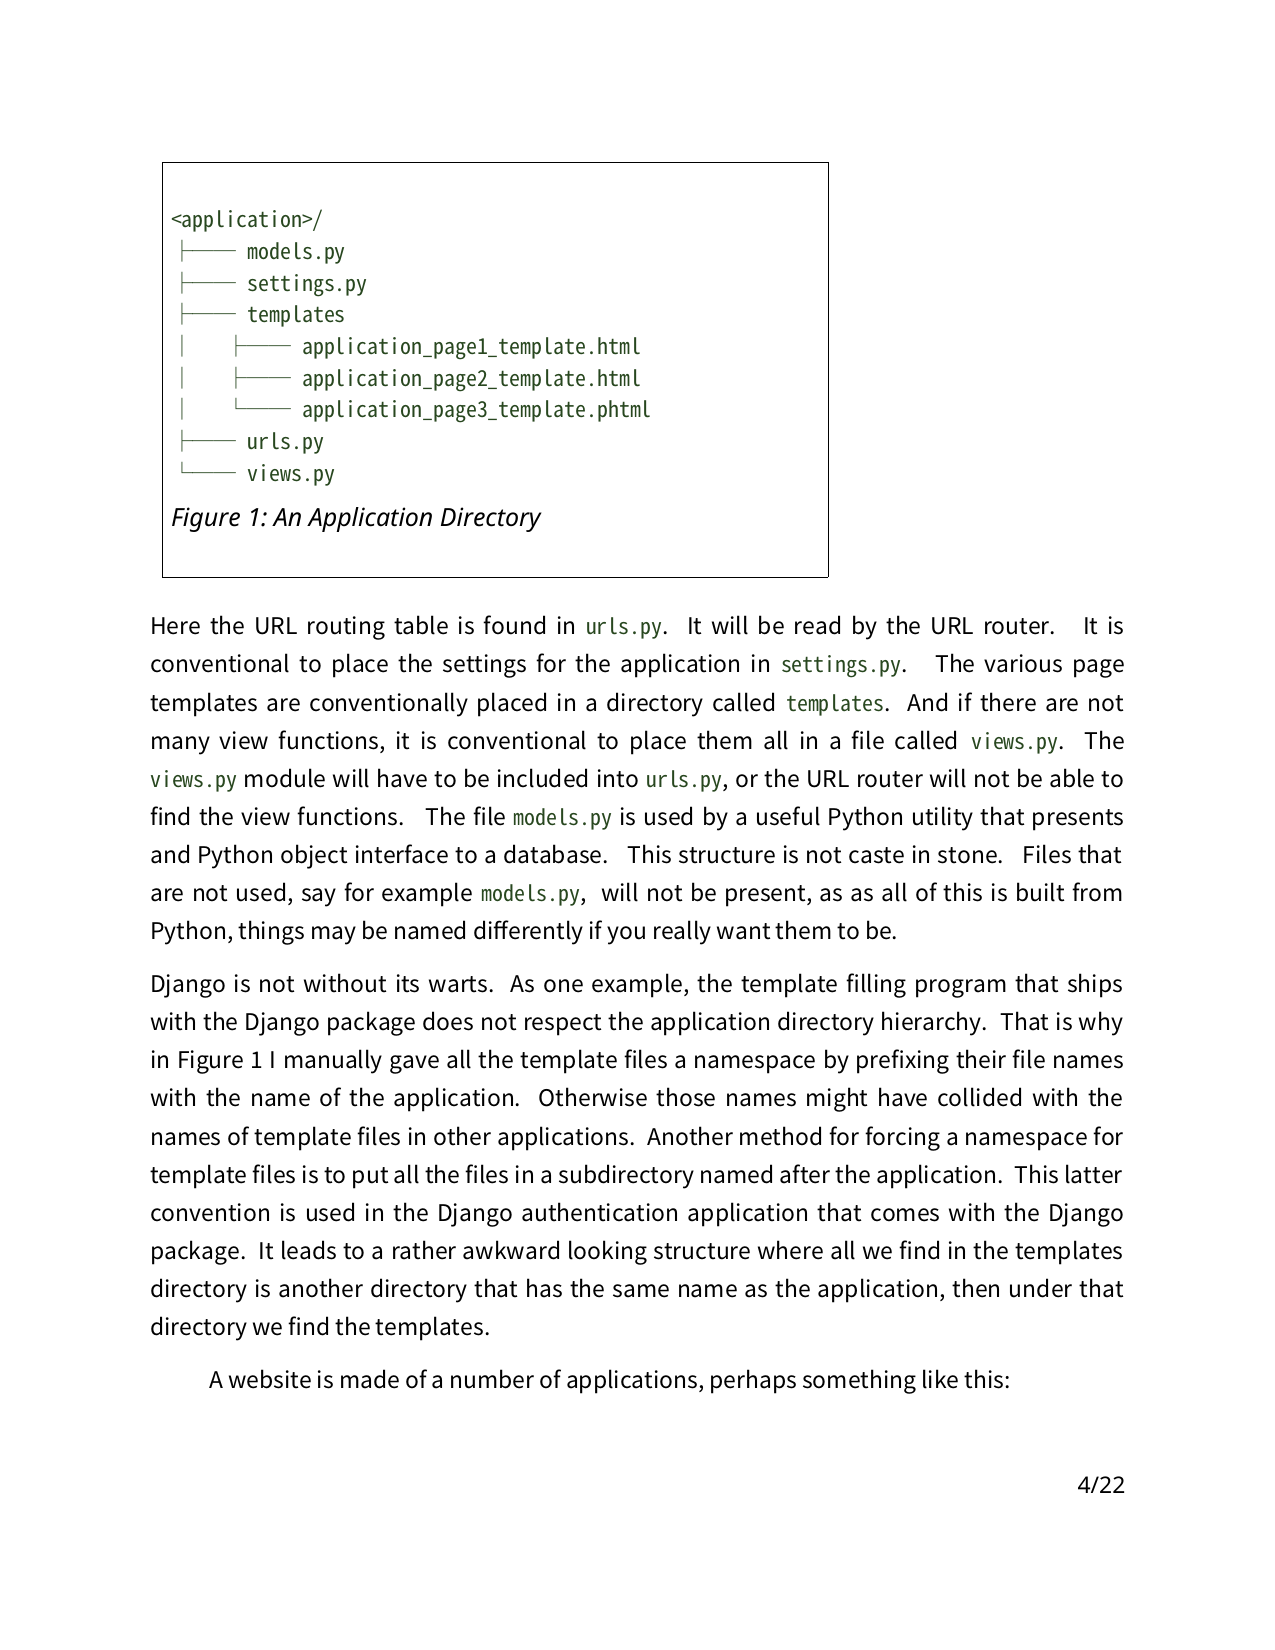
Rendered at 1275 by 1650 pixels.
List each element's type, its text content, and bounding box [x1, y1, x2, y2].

text │ ├── application_page2_template.html [171, 361, 819, 392]
text ├── urls.py [171, 424, 819, 456]
text └── views.py [171, 456, 819, 487]
text ├── templates [171, 297, 819, 329]
text A website is made of a number of applications, perhaps something like this: [209, 1362, 1125, 1395]
text Here the URL routing table is found in urls.py. It will be read by the URL router. It is conventional to place the settings for the application in settings.py. The various page templates are conventionally placed in a directory called templates. And if there are not many view functions, it is conventional to place them all in a file called views.py. The views.py module will have to be included into urls.py, or the URL router will not be able to find the view functions. The file models.py is used by a useful Python utility that presents and Python object interface to a database. This structure is not caste in stone. Files that are not used, say for example models.py, will not be present, as as all of this is built from Python, things may be named differently if you really want them to be. [150, 608, 1125, 946]
text ├── settings.py [171, 266, 819, 297]
text ├── models.py [171, 234, 819, 266]
text │ ├── application_page1_template.html [171, 329, 819, 361]
text Figure 1: An Application Directory [171, 500, 819, 534]
text <application>/ [171, 202, 819, 234]
text │ └── application_page3_template.phtml [171, 392, 819, 424]
text Django is not without its warts. As one example, the template filling program that ships with the Django package does not respect the application directory hierarchy. That is why in Figure 1 I manually gave all the template files a namespace by prefixing their file names with the name of the application. Otherwise those names might have collided with the names of template files in other applications. Another method for forcing a namespace for template files is to put all the files in a subdirectory named after the application. This latter convention is used in the Django authentication application that comes with the Django package. It leads to a rather awkward looking structure where all we find in the templates directory is another directory that has the same name as the application, then under that directory we find the templates. [150, 966, 1125, 1342]
